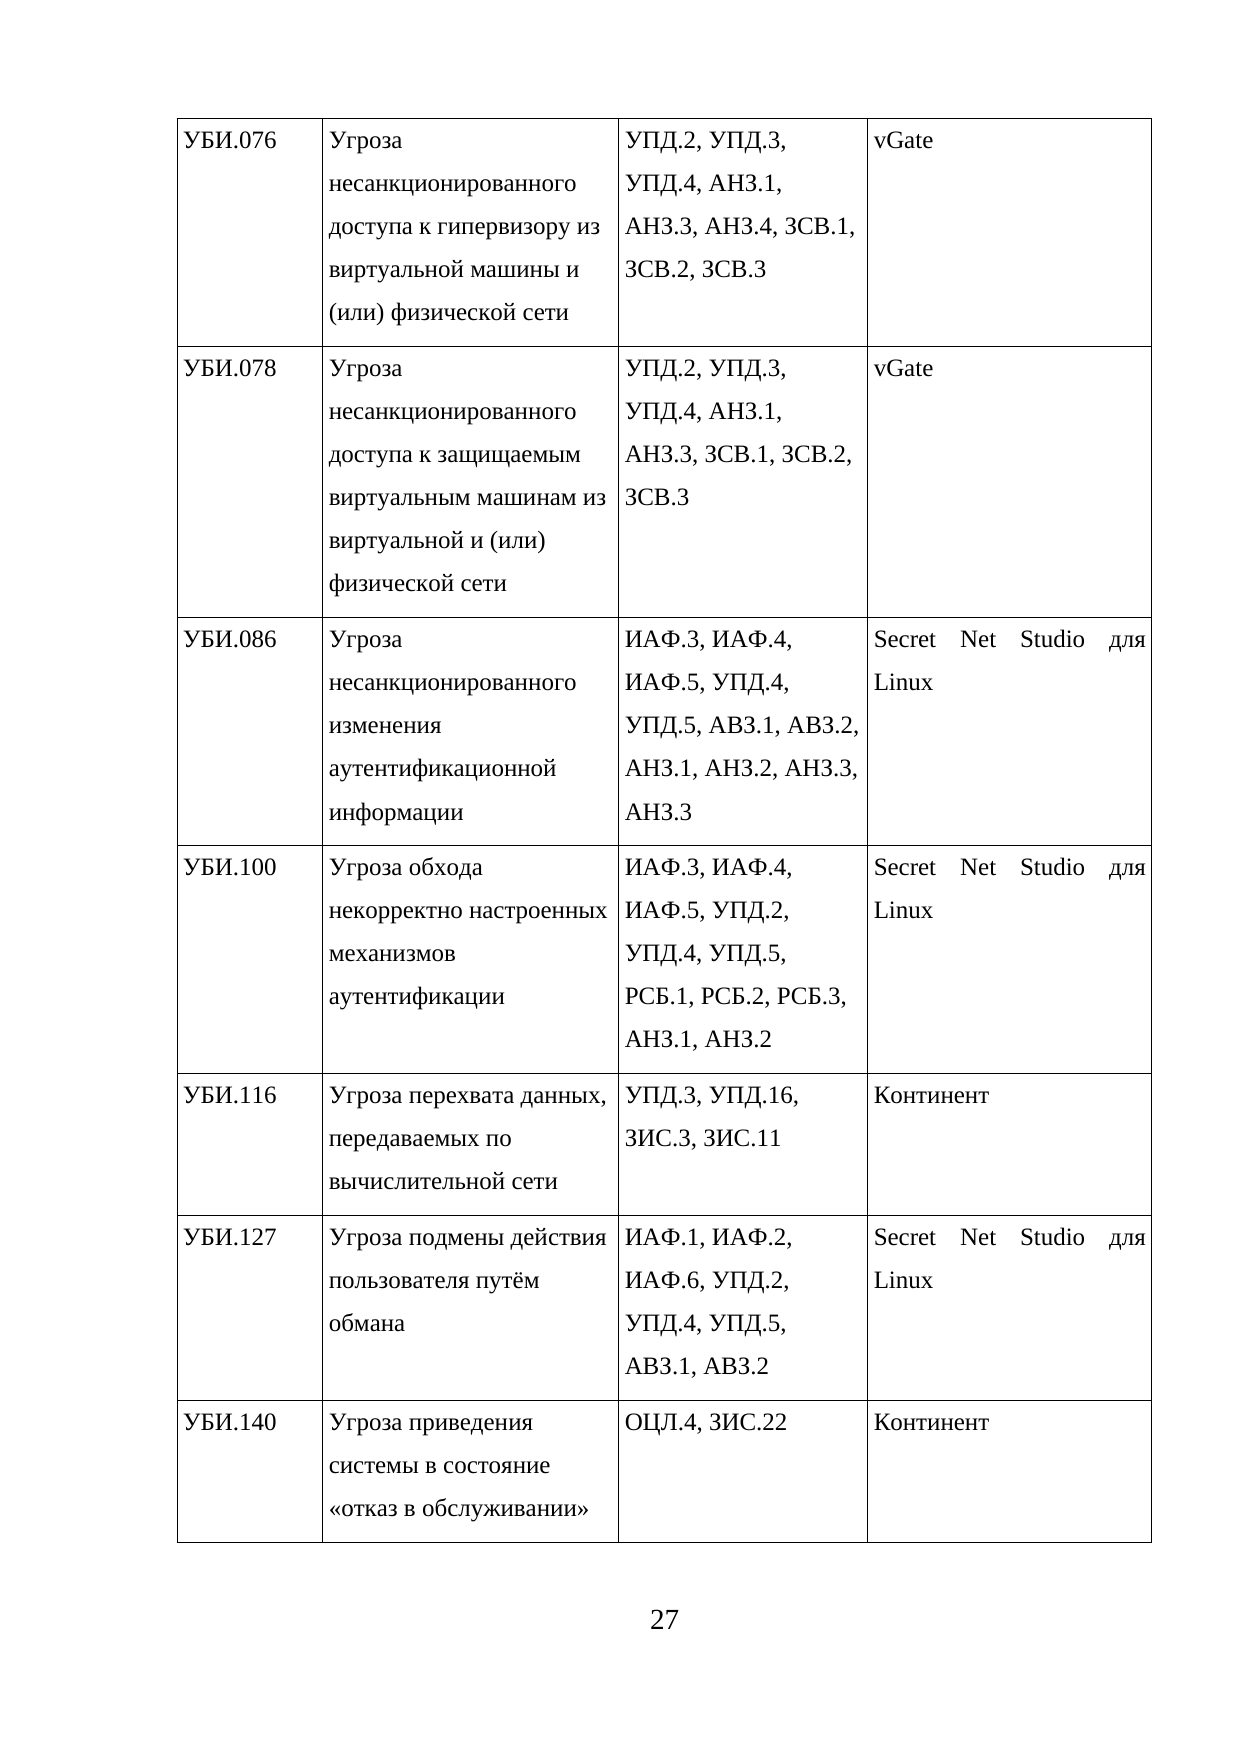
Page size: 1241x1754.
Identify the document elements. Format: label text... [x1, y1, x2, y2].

table_cell Угроза приведения системы в состояние «отказ в обслуживании» [323, 1401, 618, 1542]
table_cell Угроза подмены действия пользователя путём обмана [323, 1216, 618, 1400]
table_cell УПД.2, УПД.3, УПД.4, АНЗ.1, АНЗ.3, АНЗ.4, ЗСВ.1, ЗСВ.2, ЗСВ.3 [619, 119, 867, 346]
table_cell vGate [868, 119, 1151, 346]
table_cell Угроза несанкционированного доступа к защищаемым виртуальным машинам из виртуальной и (или) физической сети [323, 347, 618, 617]
table_cell ИАФ.3, ИАФ.4, ИАФ.5, УПД.4, УПД.5, АВЗ.1, АВЗ.2, АНЗ.1, АНЗ.2, АНЗ.3, АНЗ.3 [619, 618, 867, 845]
table_cell УПД.3, УПД.16, ЗИС.3, ЗИС.11 [619, 1074, 867, 1215]
table_cell Secret Net Studio для Linux [868, 1216, 1151, 1400]
table_cell ИАФ.3, ИАФ.4, ИАФ.5, УПД.2, УПД.4, УПД.5, РСБ.1, РСБ.2, РСБ.3, АНЗ.1, АНЗ.2 [619, 846, 867, 1073]
table_cell ИАФ.1, ИАФ.2, ИАФ.6, УПД.2, УПД.4, УПД.5, АВЗ.1, АВЗ.2 [619, 1216, 867, 1400]
table_cell Secret Net Studio для Linux [868, 846, 1151, 1073]
table_cell УБИ.140 [178, 1401, 322, 1542]
table_cell Угроза несанкционированного доступа к гипервизору из виртуальной машины и (или) физической сети [323, 119, 618, 346]
table_cell УПД.2, УПД.3, УПД.4, АНЗ.1, АНЗ.3, ЗСВ.1, ЗСВ.2, ЗСВ.3 [619, 347, 867, 617]
table_cell УБИ.076 [178, 119, 322, 346]
table_cell УБИ.086 [178, 618, 322, 845]
table_cell УБИ.127 [178, 1216, 322, 1400]
table_cell Secret Net Studio для Linux [868, 618, 1151, 845]
table_cell Угроза обхода некорректно настроенных механизмов аутентификации [323, 846, 618, 1073]
table_cell Континент [868, 1074, 1151, 1215]
table_cell УБИ.116 [178, 1074, 322, 1215]
table_cell ОЦЛ.4, ЗИС.22 [619, 1401, 867, 1542]
table_cell Угроза несанкционированного изменения аутентификационной информации [323, 618, 618, 845]
table_cell vGate [868, 347, 1151, 617]
table_cell Континент [868, 1401, 1151, 1542]
table_cell УБИ.100 [178, 846, 322, 1073]
table_cell Угроза перехвата данных, передаваемых по вычислительной сети [323, 1074, 618, 1215]
table_cell УБИ.078 [178, 347, 322, 617]
